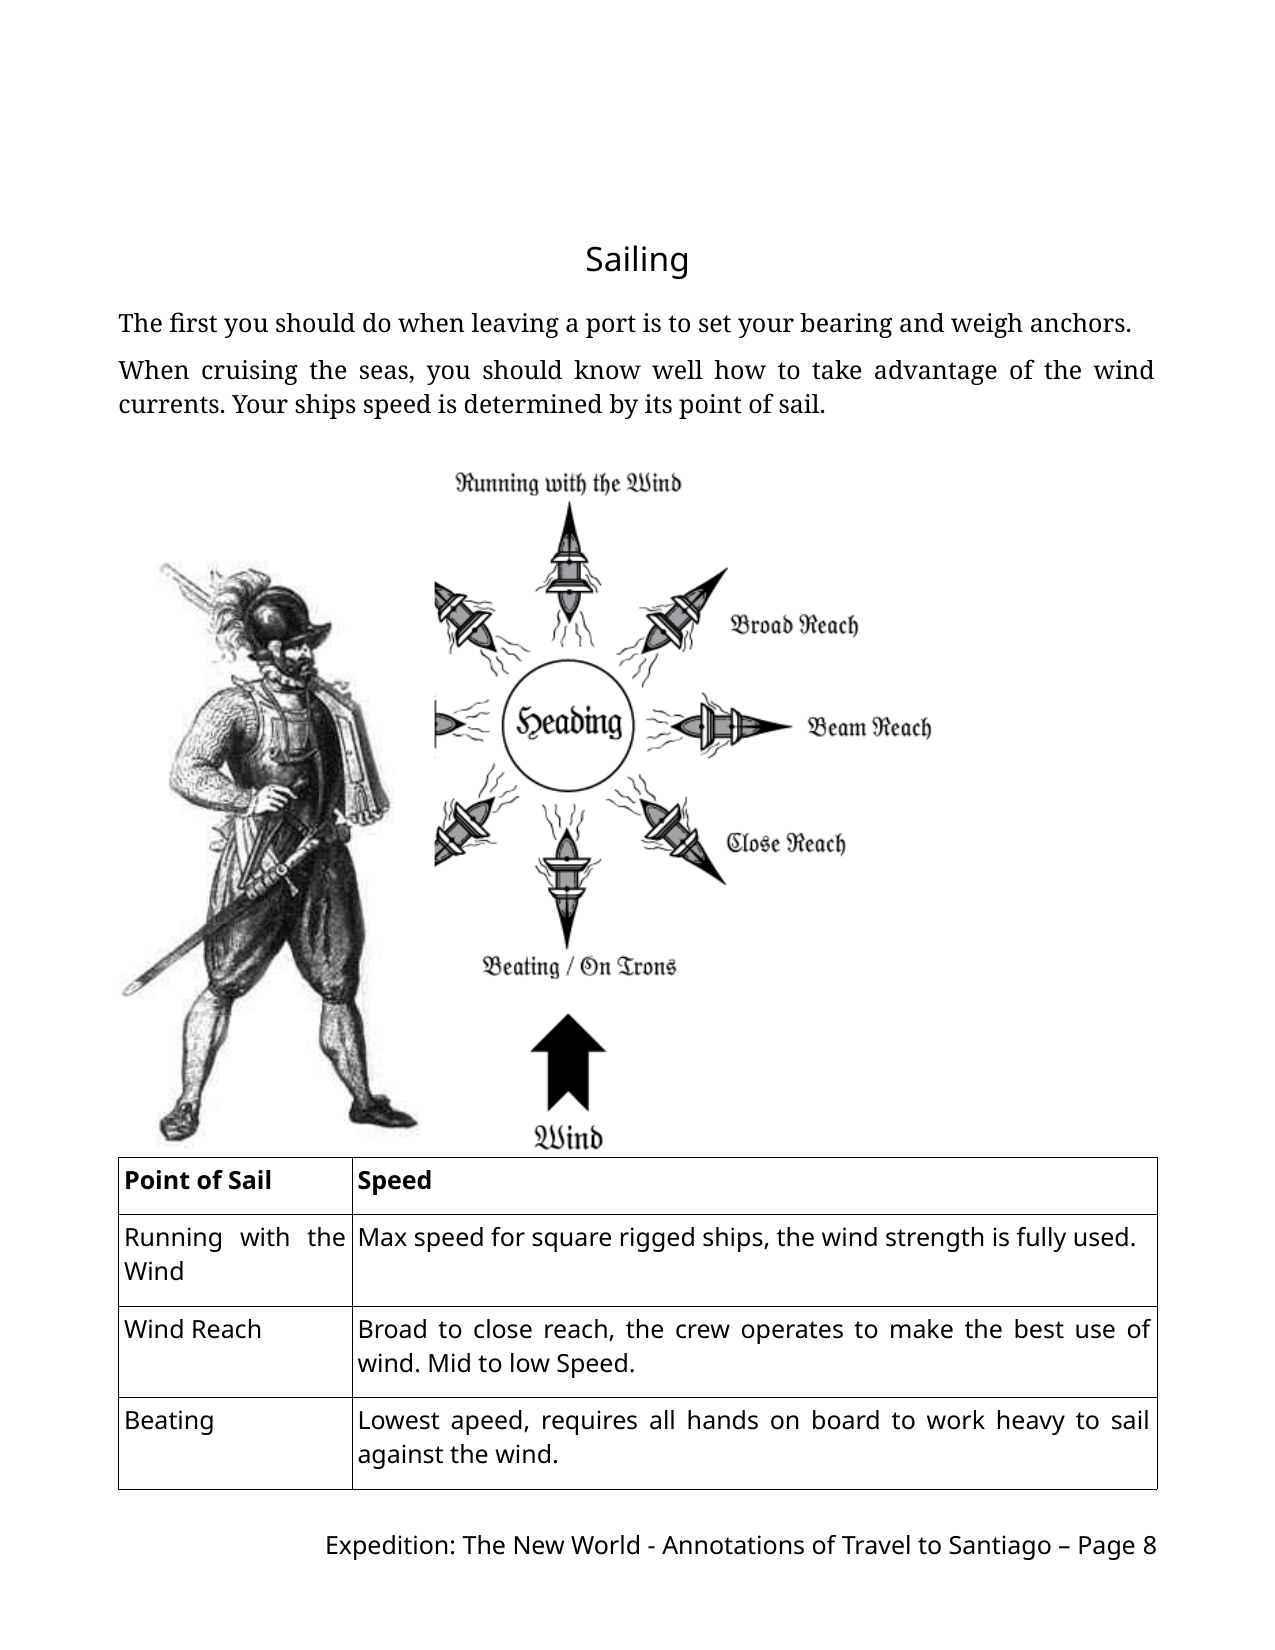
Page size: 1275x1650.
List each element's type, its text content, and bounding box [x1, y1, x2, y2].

table_cell Beating [119, 1398, 352, 1488]
table_header Speed [353, 1158, 1157, 1214]
table_cell Max speed for square rigged ships, the wind strength is fully used. [353, 1215, 1157, 1306]
table_cell Wind Reach [119, 1307, 352, 1397]
table_cell Lowest apeed, requires all hands on board to work heavy to sail against the wind. [353, 1398, 1157, 1488]
text The first you should do when leaving a port is to set your bearing and weigh anchors. [118, 306, 1157, 340]
table_cell Broad to close reach, the crew operates to make the best use of wind. Mid to low Speed. [353, 1307, 1157, 1397]
table_header Point of Sail [119, 1158, 352, 1214]
picture [119, 455, 951, 1157]
table_cell Running with the Wind [119, 1215, 352, 1306]
subtitle Sailing [118, 236, 1157, 282]
text When cruising the seas, you should know well how to take advantage of the wind currents. Your ships speed is determined by its point of sail. [118, 352, 1157, 421]
